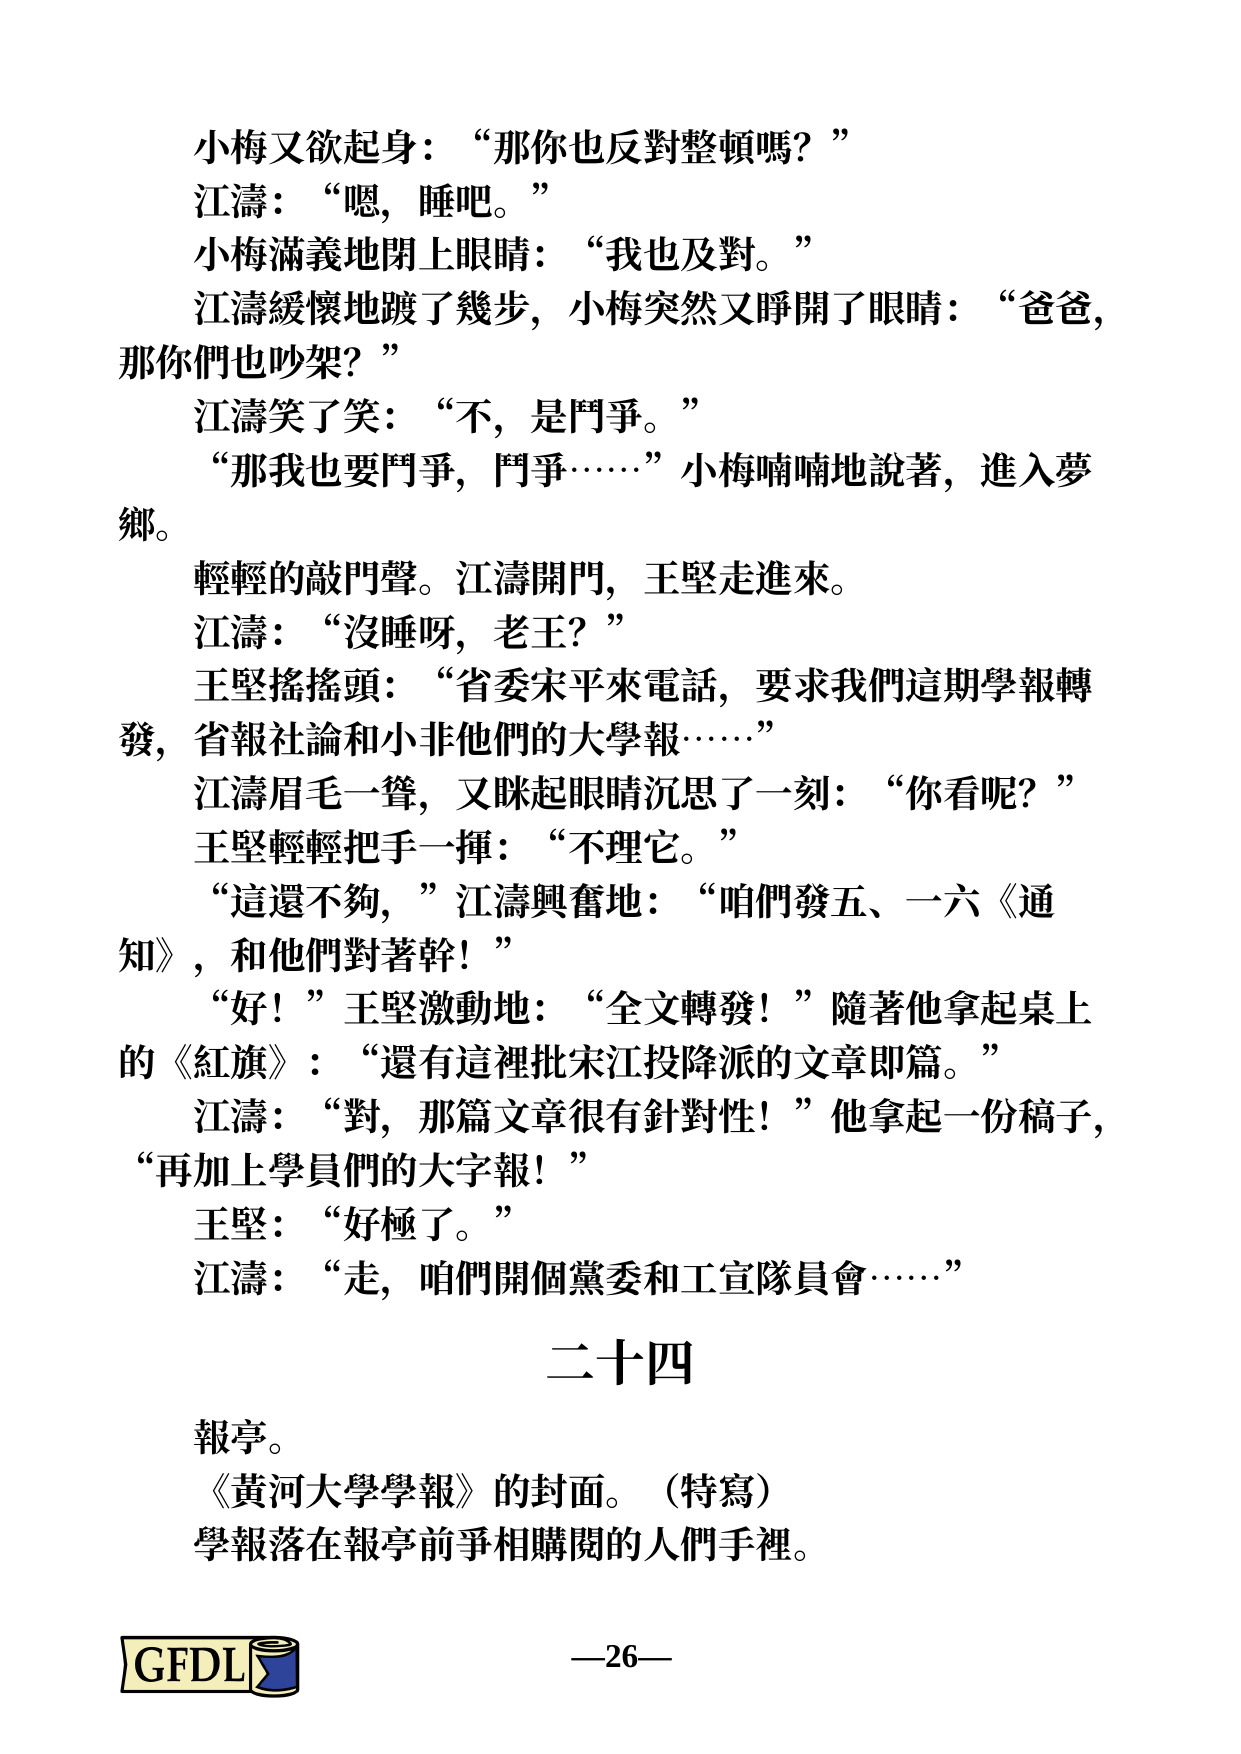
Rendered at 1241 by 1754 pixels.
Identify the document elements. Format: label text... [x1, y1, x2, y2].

text 《黃河大學學報》的封面。（特寫） [118, 1462, 1122, 1516]
text 王堅輕輕把手一揮：“不理它。” [118, 818, 1122, 872]
text “好！”王堅激動地：“全文轉發！”隨著他拿起桌上的《紅旗》：“還有這裡批宋江投降派的文章即篇。” [118, 980, 1122, 1087]
text 輕輕的敲門聲。江濤開門，王堅走進來。 [118, 549, 1122, 603]
text 王堅：“好極了。” [118, 1195, 1122, 1249]
text 王堅搖搖頭：“省委宋平來電話，要求我們這期學報轉發，省報社論和小非他們的大學報……” [118, 657, 1122, 764]
picture [119, 1635, 300, 1698]
text 江濤：“嗯，睡吧。” [118, 172, 1122, 226]
text 報亭。 [118, 1408, 1122, 1462]
text 江濤：“對，那篇文章很有針對性！”他拿起一份稿子，“再加上學員們的大字報！” [118, 1087, 1122, 1195]
text 江濤：“走，咱們開個黨委和工宣隊員會……” [118, 1249, 1122, 1303]
text “那我也要鬥爭，鬥爭……”小梅喃喃地說著，進入夢鄉。 [118, 441, 1122, 549]
text 江濤笑了笑：“不，是鬥爭。” [118, 387, 1122, 441]
text 學報落在報亭前爭相購閱的人們手裡。 [118, 1516, 1122, 1570]
text “這還不夠，”江濤興奮地：“咱們發五、一六《通知》，和他們對著幹！” [118, 872, 1122, 980]
text 江濤：“沒睡呀，老王？” [118, 603, 1122, 657]
text 小梅滿義地閉上眼睛：“我也及對。” [118, 226, 1122, 280]
subtitle 二十四 [118, 1324, 1122, 1396]
text 小梅又欲起身：“那你也反對整頓嗎？” [118, 118, 1122, 172]
text 江濤眉毛一聳，又眯起眼睛沉思了一刻：“你看呢？” [118, 764, 1122, 818]
text 江濤緩懷地踱了幾步，小梅突然又睜開了眼睛：“爸爸，那你們也吵架？” [118, 280, 1122, 387]
